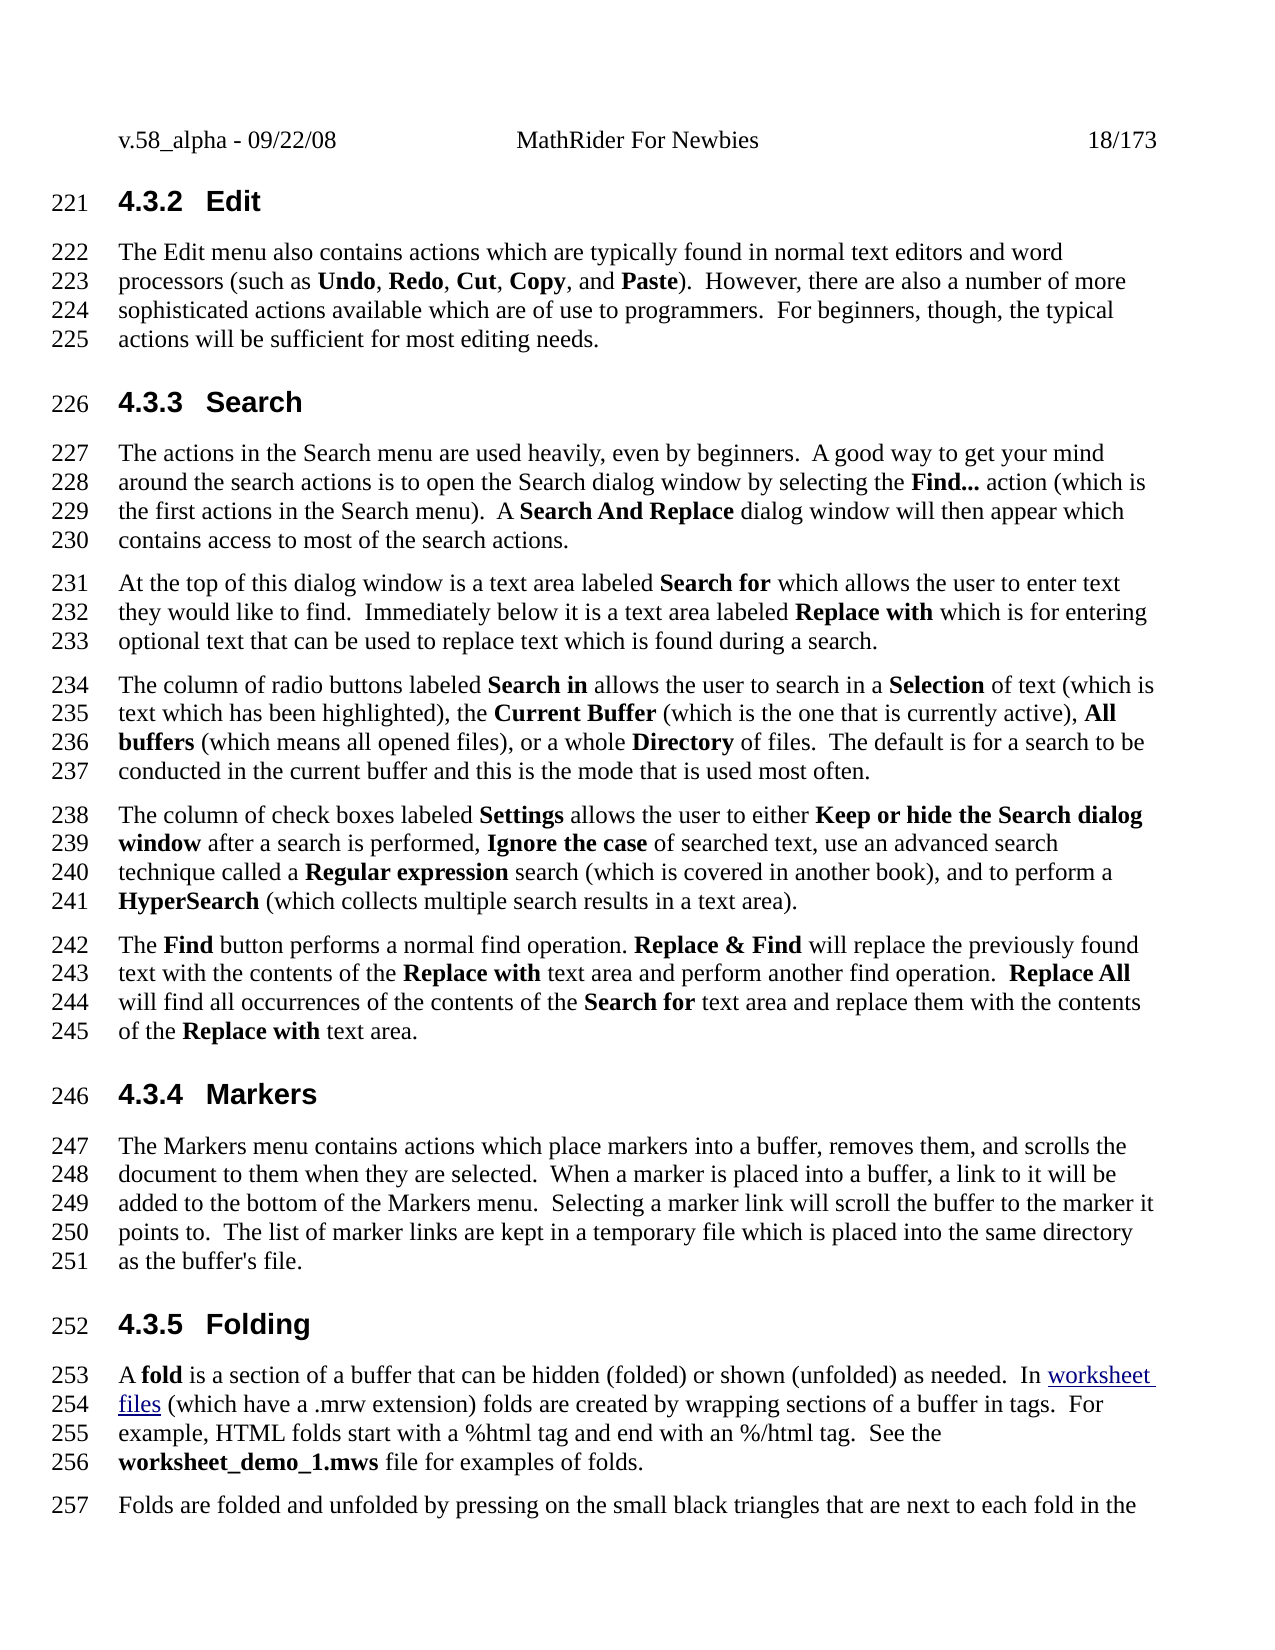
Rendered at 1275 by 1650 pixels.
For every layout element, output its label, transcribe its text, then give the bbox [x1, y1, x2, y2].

text The Edit menu also contains actions which are typically found in normal text editors and word processors (such as Undo, Redo, Cut, Copy, and Paste). However, there are also a number of more sophisticated actions available which are of use to programmers. For beginners, though, the typical actions will be sufficient for most editing needs. [118, 237, 1157, 352]
text The column of radio buttons labeled Search in allows the user to search in a Selection of text (which is text which has been highlighted), the Current Buffer (which is the one that is currently active), All buffers (which means all opened files), or a whole Directory of files. The default is for a search to be conducted in the current buffer and this is the mode that is used most often. [118, 670, 1157, 785]
text A fold is a section of a buffer that can be hidden (folded) or shown (unfolded) as needed. In worksheet files (which have a .mrw extension) folds are created by wrapping sections of a buffer in tags. For example, HTML folds start with a %html tag and end with an %/html tag. See the worksheet_demo_1.mws file for examples of folds. [118, 1361, 1157, 1476]
subtitle Search [118, 385, 1157, 418]
text Folds are folded and unfolded by pressing on the small black triangles that are next to each fold in the [118, 1491, 1157, 1519]
text The Markers menu contains actions which place markers into a buffer, removes them, and scrolls the document to them when they are selected. When a marker is placed into a buffer, a link to it will be added to the bottom of the Markers menu. Selecting a marker link will scroll the buffer to the marker it points to. The list of marker links are kept in a temporary file which is placed into the same directory as the buffer's file. [118, 1131, 1157, 1274]
text At the top of this dialog window is a text area labeled Search for which allows the user to enter text they would like to find. Immediately below it is a text area labeled Replace with which is for entering optional text that can be used to replace text which is found during a search. [118, 568, 1157, 655]
subtitle Markers [118, 1077, 1157, 1111]
text The actions in the Search menu are used heavily, even by beginners. A good way to get your mind around the search actions is to open the Search dialog window by selecting the Find... action (which is the first actions in the Search menu). A Search And Replace dialog window will then appear which contains access to most of the search actions. [118, 438, 1157, 553]
text The column of check boxes labeled Settings allows the user to either Keep or hide the Search dialog window after a search is performed, Ignore the case of searched text, use an advanced search technique called a Regular expression search (which is covered in another book), and to perform a HyperSearch (which collects multiple search results in a text area). [118, 800, 1157, 915]
text The Find button performs a normal find operation. Replace & Find will replace the previously found text with the contents of the Replace with text area and perform another find operation. Replace All will find all occurrences of the contents of the Search for text area and replace them with the contents of the Replace with text area. [118, 930, 1157, 1045]
subtitle Folding [118, 1307, 1157, 1341]
subtitle Edit [118, 184, 1157, 217]
